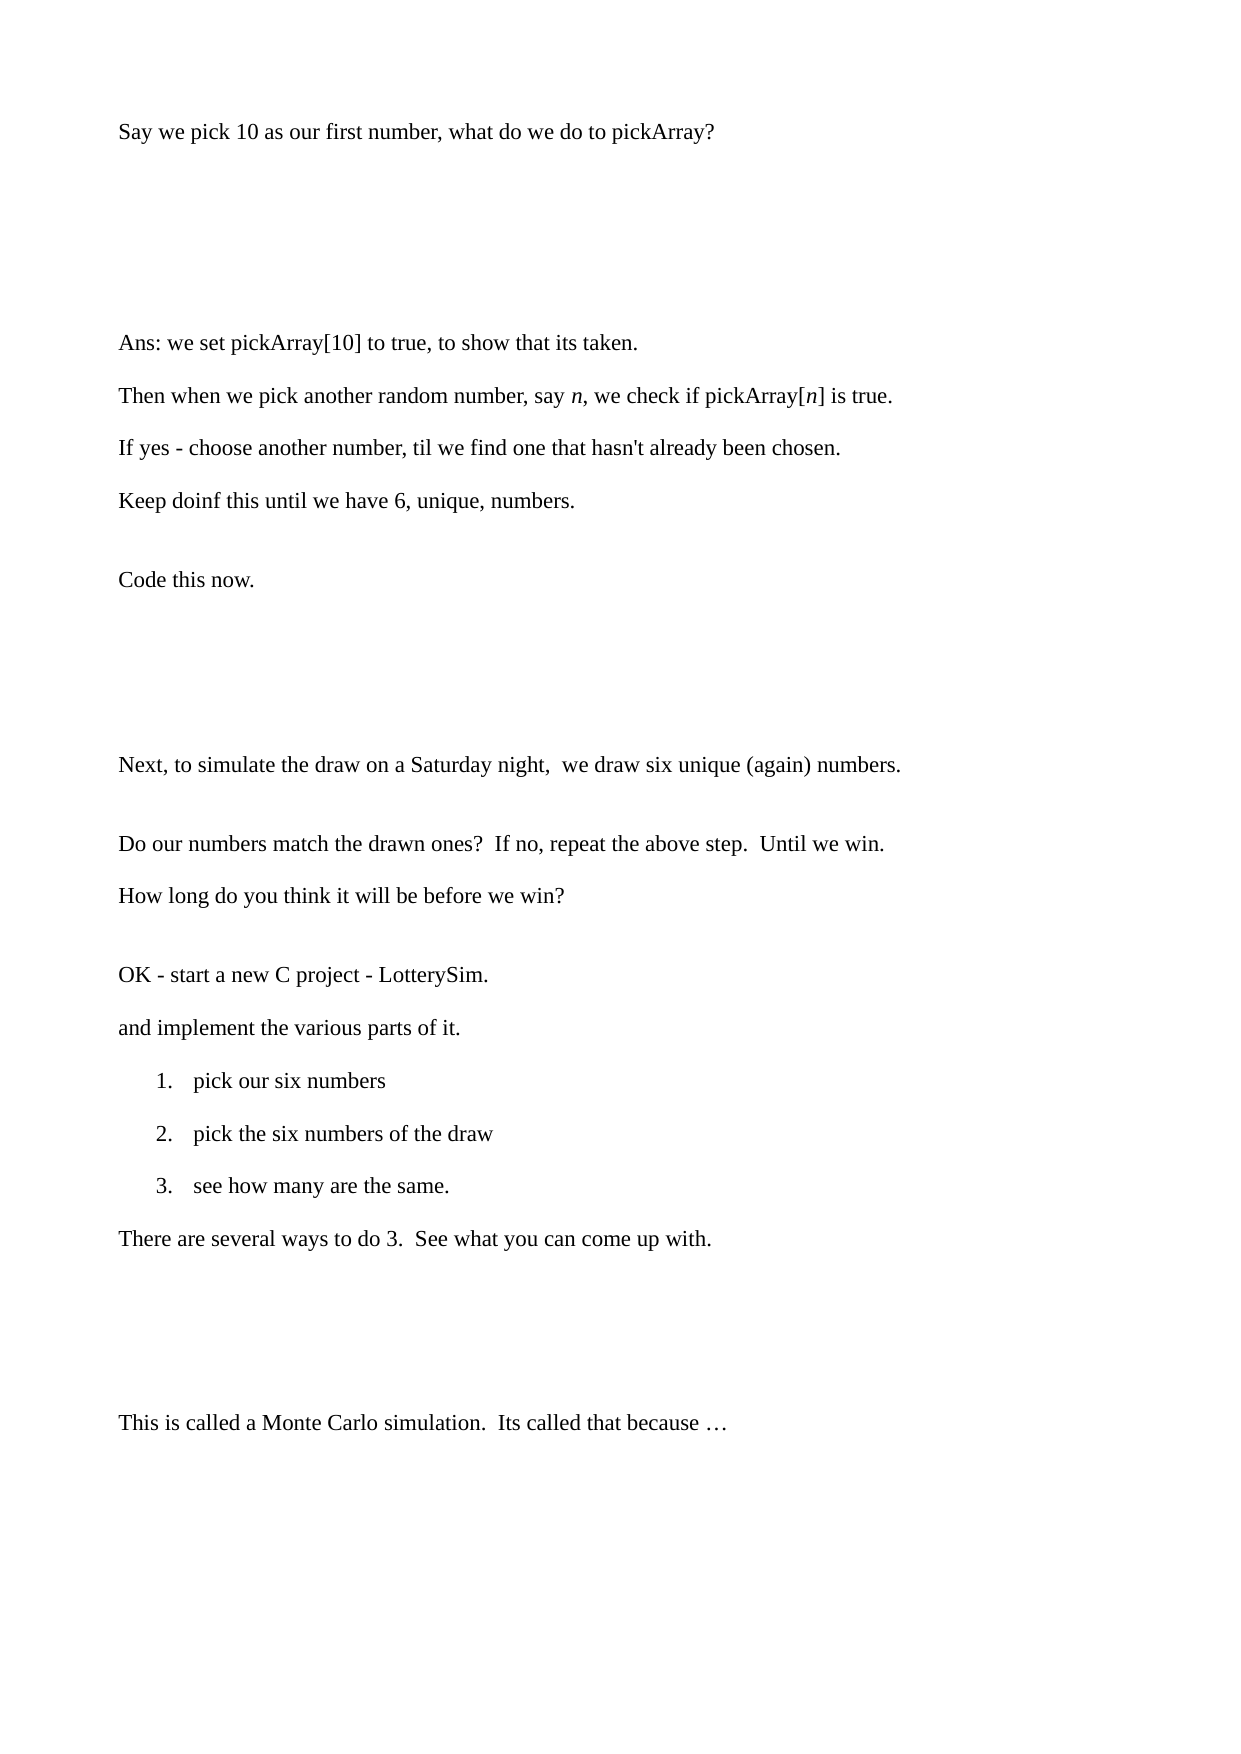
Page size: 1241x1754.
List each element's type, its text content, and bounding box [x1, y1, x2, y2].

text Do our numbers match the drawn ones? If no, repeat the above step. Until we win. [118, 830, 1122, 856]
text There are several ways to do 3. See what you can come up with. [118, 1225, 1122, 1251]
text Then when we pick another random number, say n, we check if pickArray[n] is true. [118, 382, 1122, 408]
text How long do you think it will be before we win? [118, 882, 1122, 909]
list pick our six numbers [156, 1067, 1122, 1093]
list see how many are the same. [156, 1172, 1122, 1199]
text If yes - choose another number, til we find one that hasn't already been chosen. [118, 434, 1122, 461]
text Keep doinf this until we have 6, unique, numbers. [118, 487, 1122, 513]
text Ans: we set pickArray[10] to true, to show that its taken. [118, 329, 1122, 355]
text Say we pick 10 as our first number, what do we do to pickArray? [118, 118, 1122, 144]
text OK - start a new C project - LotterySim. [118, 961, 1122, 988]
text Next, to simulate the draw on a Saturday night, we draw six unique (again) numbers. [118, 751, 1122, 777]
list pick the six numbers of the draw [156, 1119, 1122, 1146]
text Code this now. [118, 566, 1122, 592]
text This is called a Monte Carlo simulation. Its called that because … [118, 1409, 1122, 1436]
text and implement the various parts of it. [118, 1014, 1122, 1041]
